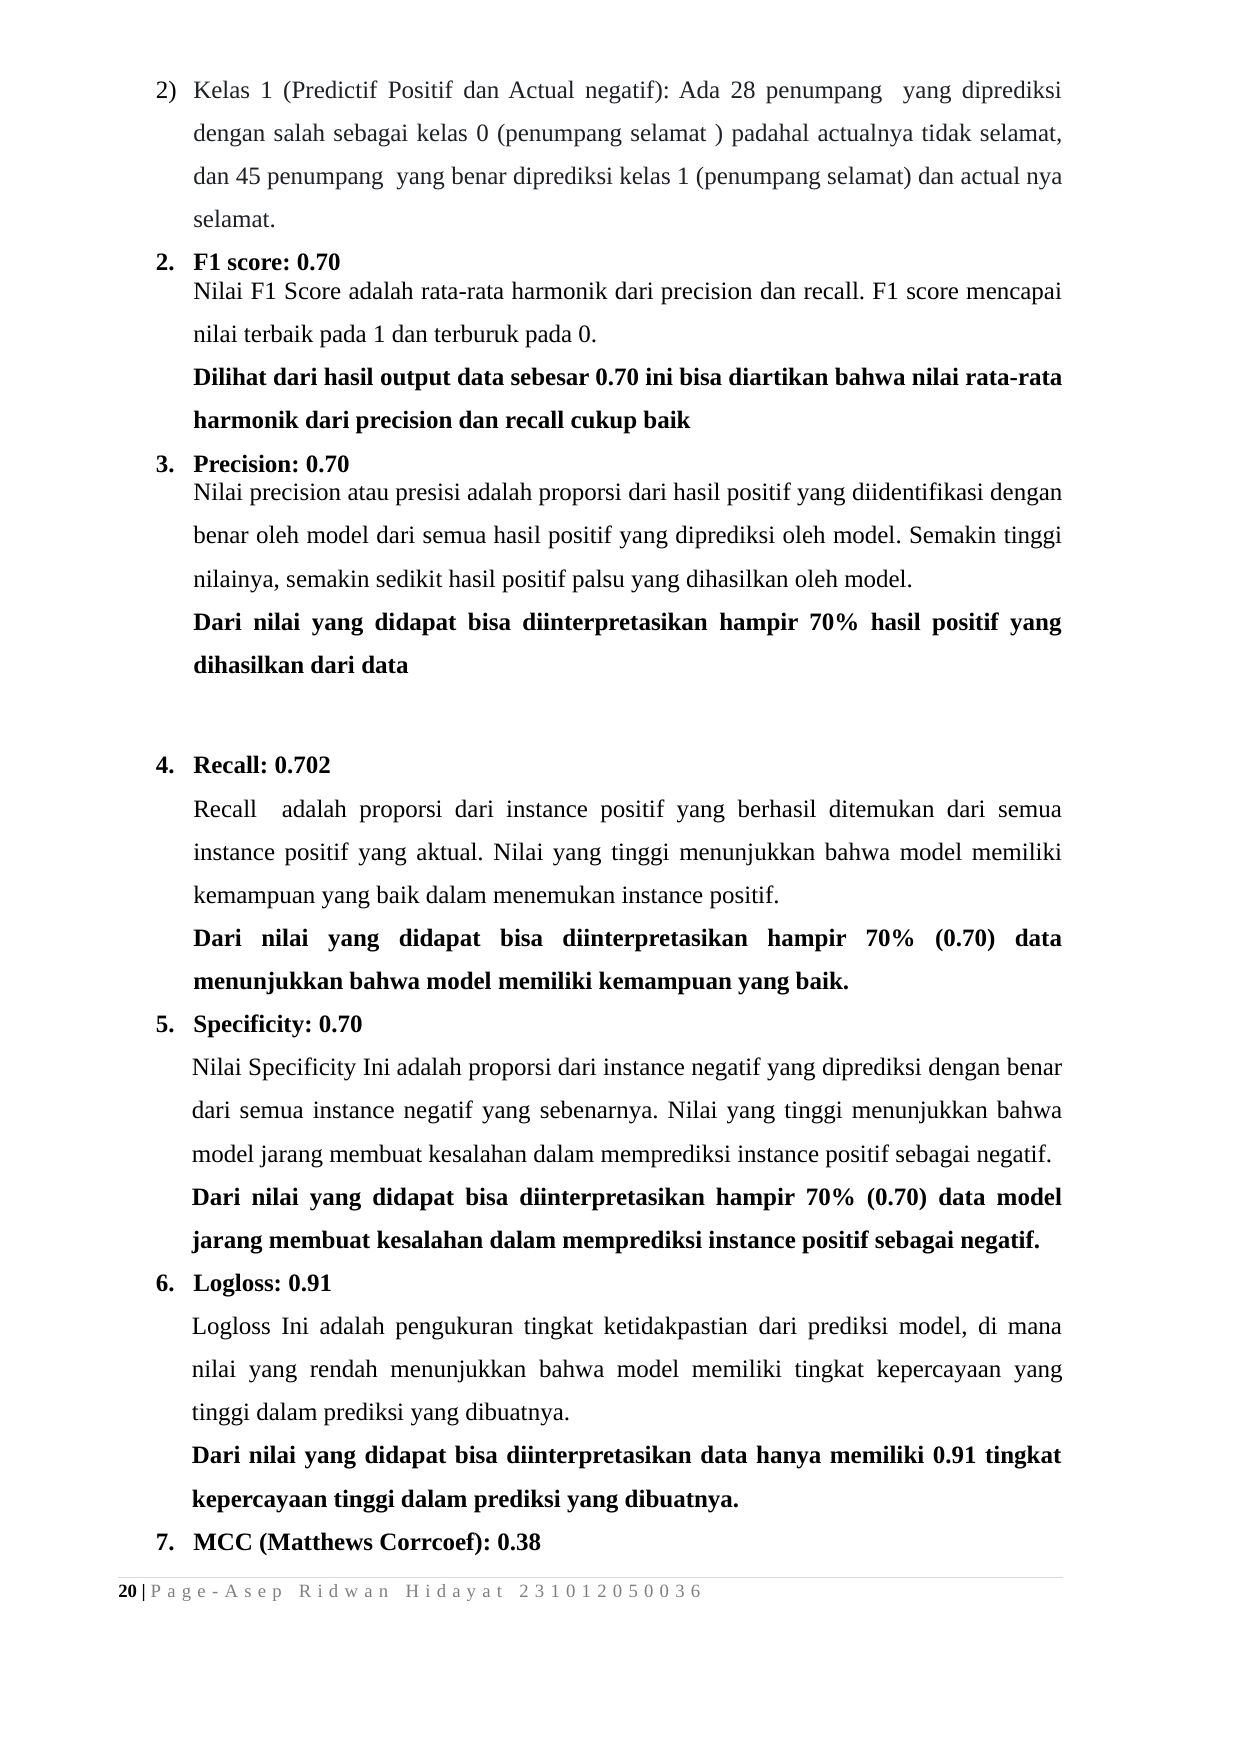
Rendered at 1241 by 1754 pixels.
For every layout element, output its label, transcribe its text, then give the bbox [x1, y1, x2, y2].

list Dilihat dari hasil output data sebesar 0.70 ini bisa diartikan bahwa nilai rata-rata harmonik dari precision dan recall cukup baik [193, 362, 1063, 434]
text Dari nilai yang didapat bisa diinterpretasikan hampir 70% (0.70) data model jarang membuat kesalahan dalam memprediksi instance positif sebagai negatif. [192, 1182, 1063, 1254]
text Nilai Specificity Ini adalah proporsi dari instance negatif yang diprediksi dengan benar dari semua instance negatif yang sebenarnya. Nilai yang tinggi menunjukkan bahwa model jarang membuat kesalahan dalam memprediksi instance positif sebagai negatif. [192, 1052, 1063, 1167]
list Nilai precision atau presisi adalah proporsi dari hasil positif yang diidentifikasi dengan benar oleh model dari semua hasil positif yang diprediksi oleh model. Semakin tinggi nilainya, semakin sedikit hasil positif palsu yang dihasilkan oleh model. [193, 477, 1063, 592]
list Specificity: 0.70 [156, 1009, 1063, 1038]
list Precision: 0.70 [156, 449, 1063, 477]
list Recall: 0.702 [156, 751, 1063, 779]
text Logloss Ini adalah pengukuran tingkat ketidakpastian dari prediksi model, di mana nilai yang rendah menunjukkan bahwa model memiliki tingkat kepercayaan yang tinggi dalam prediksi yang dibuatnya. [192, 1311, 1063, 1426]
list Dari nilai yang didapat bisa diinterpretasikan hampir 70% hasil positif yang dihasilkan dari data [193, 607, 1063, 679]
list Dari nilai yang didapat bisa diinterpretasikan hampir 70% (0.70) data menunjukkan bahwa model memiliki kemampuan yang baik. [193, 923, 1063, 995]
list MCC (Matthews Corrcoef): 0.38 [156, 1527, 1063, 1556]
list Logloss: 0.91 [156, 1268, 1063, 1297]
text Dari nilai yang didapat bisa diinterpretasikan data hanya memiliki 0.91 tingkat kepercayaan tinggi dalam prediksi yang dibuatnya. [192, 1441, 1063, 1512]
list Nilai F1 Score adalah rata-rata harmonik dari precision dan recall. F1 score mencapai nilai terbaik pada 1 dan terburuk pada 0. [193, 276, 1063, 348]
list Kelas 1 (Predictif Positif dan Actual negatif): Ada 28 penumpang yang diprediksi dengan salah sebagai kelas 0 (penumpang selamat ) padahal actualnya tidak selamat, dan 45 penumpang yang benar diprediksi kelas 1 (penumpang selamat) dan actual nya selamat. [156, 75, 1063, 233]
list F1 score: 0.70 [156, 247, 1063, 276]
list Recall adalah proporsi dari instance positif yang berhasil ditemukan dari semua instance positif yang aktual. Nilai yang tinggi menunjukkan bahwa model memiliki kemampuan yang baik dalam menemukan instance positif. [193, 794, 1063, 909]
